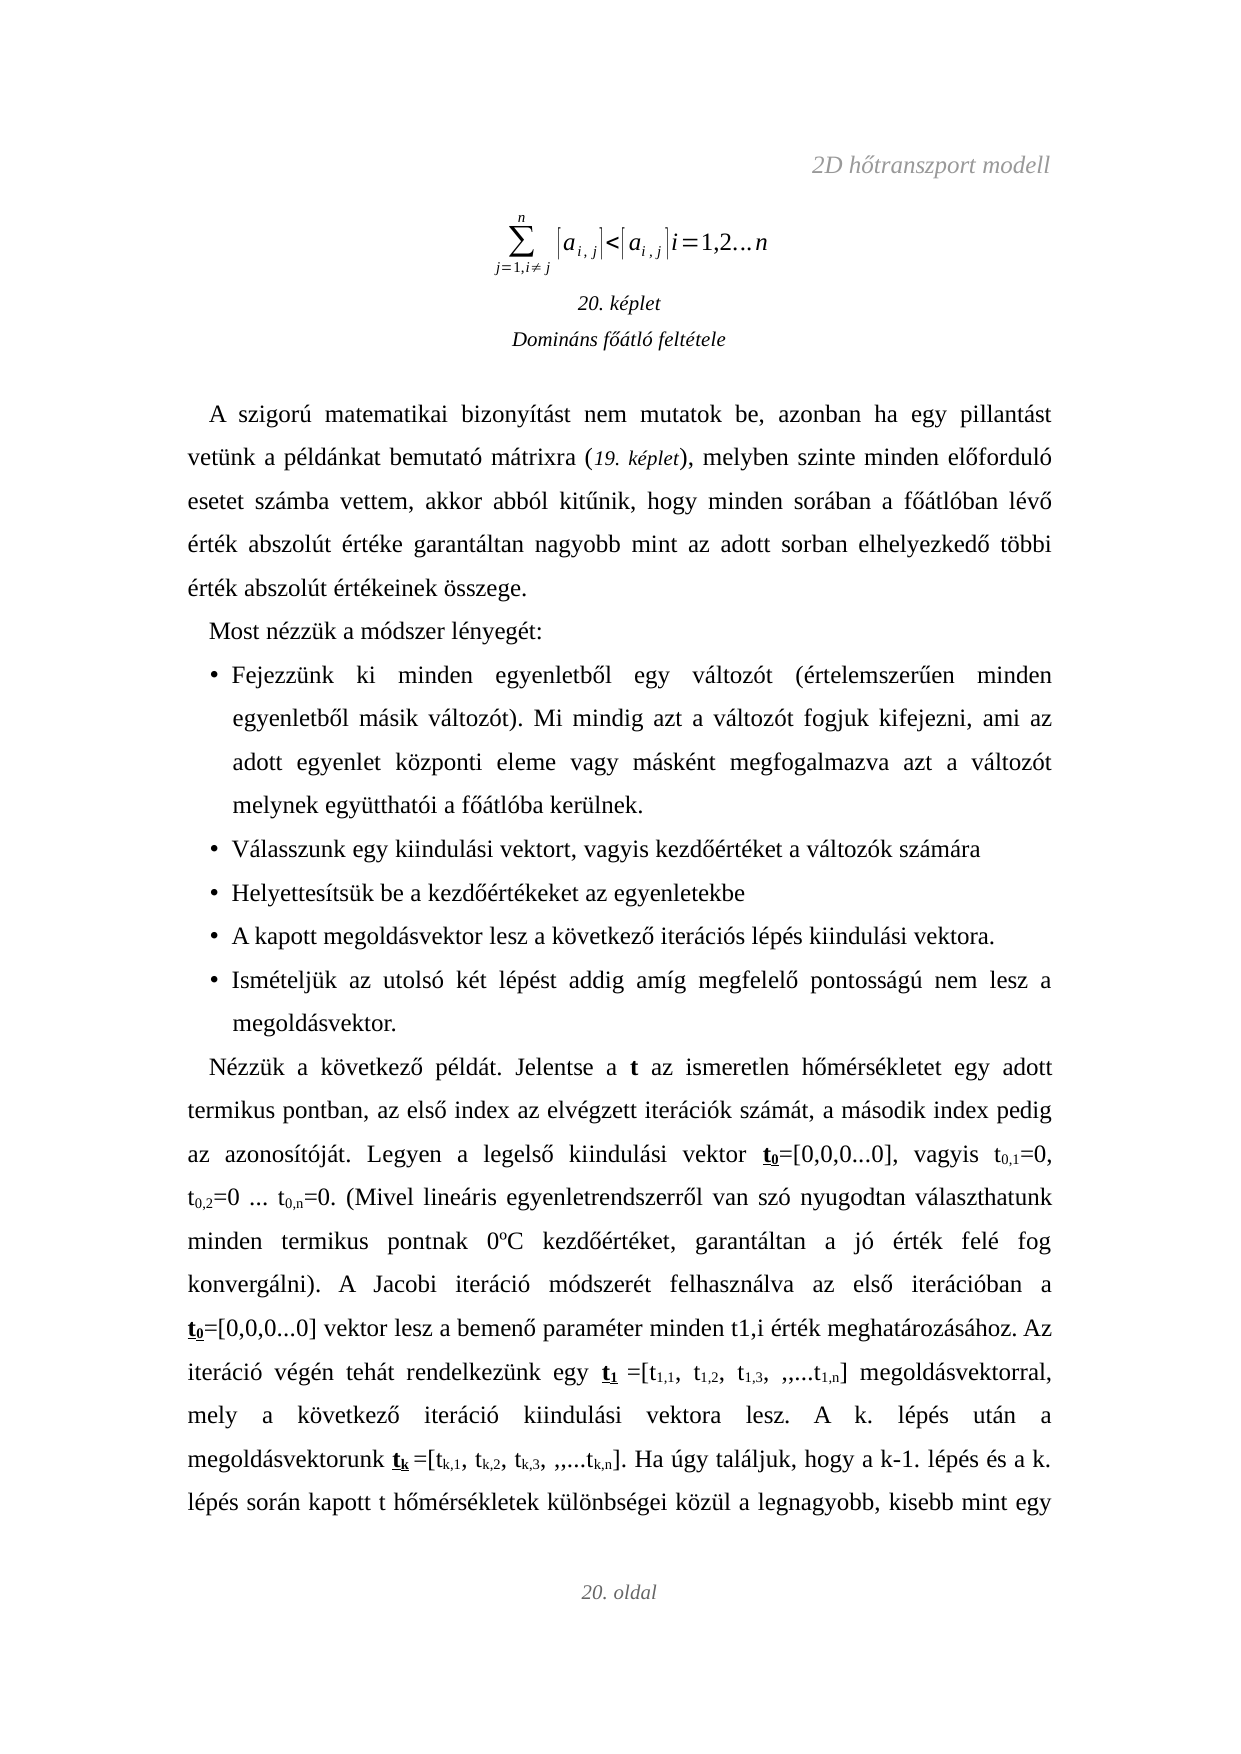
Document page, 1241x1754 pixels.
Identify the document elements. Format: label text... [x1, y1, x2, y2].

text Domináns főátló feltétele [187, 326, 1053, 351]
text 20. képlet [187, 290, 1053, 314]
text Nézzük a következő példát. Jelentse a t az ismeretlen hőmérsékletet egy adott termikus pontban, az első index az elvégzett iterációk számát, a második index pedig az azonosítóját. Legyen a legelső kiindulási vektor t0=[0,0,0...0], vagyis t0,1=0, t0,2=0 ... t0,n=0. (Mivel lineáris egyenletrendszerről van szó nyugodtan választhatunk minden termikus pontnak 0ºC kezdőértéket, garantáltan a jó érték felé fog konvergálni). A Jacobi iteráció módszerét felhasználva az első iterációban a t0=[0,0,0...0] vektor lesz a bemenő paraméter minden t1,i érték meghatározásához. Az iteráció végén tehát rendelkezünk egy t1 =[t1,1, t1,2, t1,3, ,,...t1,n] megoldásvektorral, mely a következő iteráció kiindulási vektora lesz. A k. lépés után a megoldásvektorunk tk =[tk,1, tk,2, tk,3, ,,...tk,n]. Ha úgy találjuk, hogy a k-1. lépés és a k. lépés során kapott t hőmérsékletek különbségei közül a legnagyobb, kisebb mint egy [187, 1052, 1053, 1516]
list Fejezzünk ki minden egyenletből egy változót (értelemszerűen minden egyenletből másik változót). Mi mindig azt a változót fogjuk kifejezni, ami az adott egyenlet központi eleme vagy másként megfogalmazva azt a változót melynek együtthatói a főátlóba kerülnek. [210, 660, 1053, 819]
list Ismételjük az utolsó két lépést addig amíg megfelelő pontosságú nem lesz a megoldásvektor. [210, 964, 1053, 1037]
list Válasszunk egy kiindulási vektort, vagyis kezdőértéket a változók számára [210, 834, 1053, 863]
list Helyettesítsük be a kezdőértékeket az egyenletekbe [210, 877, 1053, 907]
text Most nézzük a módszer lényegét: [187, 616, 1053, 645]
list A kapott megoldásvektor lesz a következő iterációs lépés kiindulási vektora. [210, 921, 1053, 950]
text A szigorú matematikai bizonyítást nem mutatok be, azonban ha egy pillantást vetünk a példánkat bemutató mátrixra (19. képlet), melyben szinte minden előforduló esetet számba vettem, akkor abból kitűnik, hogy minden sorában a főátlóban lévő érték abszolút értéke garantáltan nagyobb mint az adott sorban elhelyezkedő többi érték abszolút értékeinek összege. [187, 398, 1053, 602]
